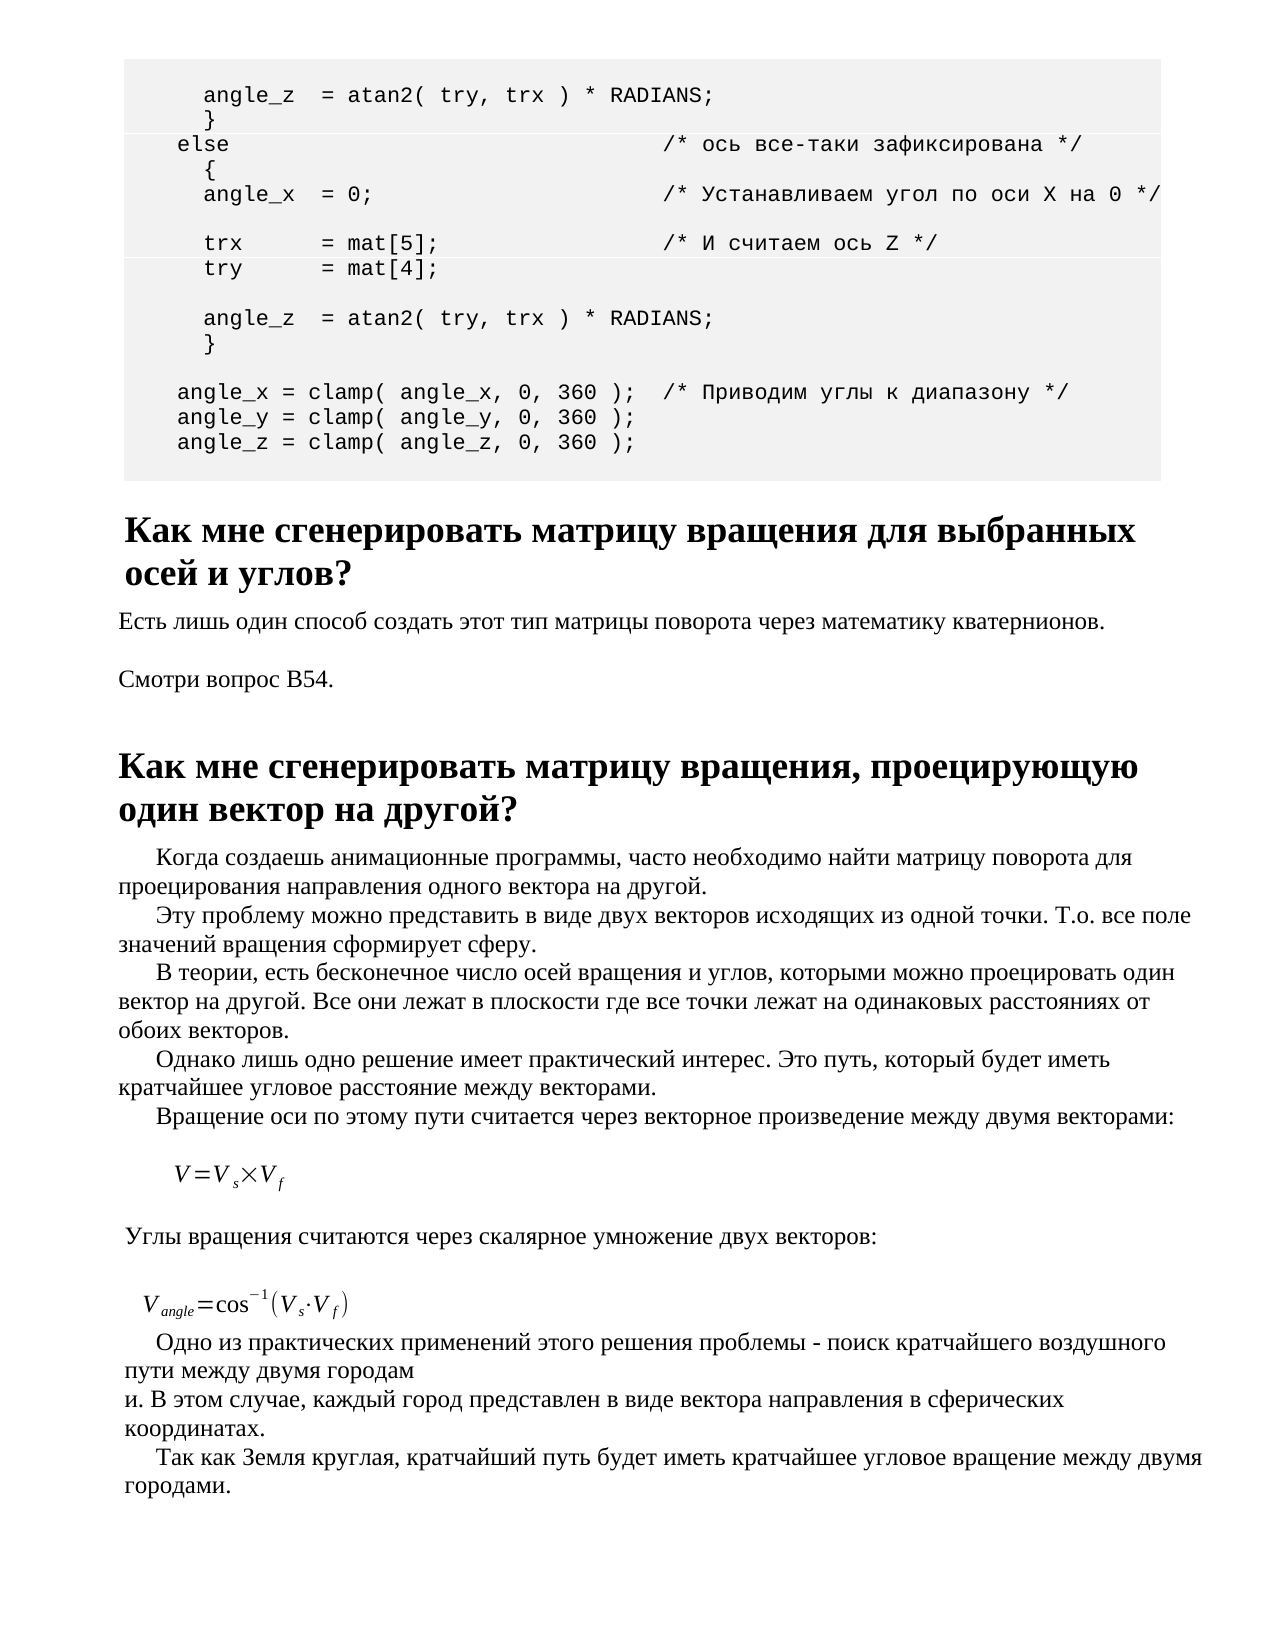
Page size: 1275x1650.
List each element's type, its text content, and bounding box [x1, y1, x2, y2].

text Есть лишь один способ создать этот тип матрицы поворота через математику кватернионов. [118, 606, 1216, 635]
text и. В этом случае, каждый город представлен в виде вектора направления в сферических координатах. [124, 1384, 1210, 1442]
text Когда создаешь анимационные программы, часто необходимо найти матрицу поворота для проецирования направления одного вектора на другой. [118, 842, 1216, 900]
text Смотри вопрос В54. [118, 664, 1216, 693]
text В теории, есть бесконечное число осей вращения и углов, которыми можно проецировать один вектор на другой. Все они лежат в плоскости где все точки лежат на одинаковых расстояниях от обоих векторов. [118, 957, 1216, 1044]
text Так как Земля круглая, кратчайший путь будет иметь кратчайшее угловое вращение между двумя городами. [124, 1442, 1210, 1499]
text Одно из практических применений этого решения проблемы - поиск кратчайшего воздушного пути между двумя городам [124, 1327, 1210, 1384]
text Углы вращения считаются через скалярное умножение двух векторов: [124, 1221, 1210, 1250]
subtitle Как мне сгенерировать матрицу вращения для выбранных осей и углов? [124, 508, 1210, 594]
subtitle Как мне сгенерировать матрицу вращения, проецирующую один вектор на другой? [118, 744, 1216, 830]
text Эту проблему можно представить в виде двух векторов исходящих из одной точки. Т.о. все поле значений вращения сформирует сферу. [118, 900, 1216, 957]
text Вращение оси по этому пути считается через векторное произведение между двумя векторами: [118, 1101, 1216, 1130]
text angle_z = atan2( try, trx ) * RADIANS; } else /* ось все-таки зафиксирована */ { angle_x = 0; /* Устанавливаем угол по оси X на 0 */ trx = mat[5]; /* И считаем ось Z */ try = mat[4]; angle_z = atan2( try, trx ) * RADIANS; } angle_x = clamp( angle_x, 0, 360 ); /* Приводим углы к диапазону */ angle_y = clamp( angle_y, 0, 360 ); angle_z = clamp( angle_z, 0, 360 ); [124, 59, 1210, 481]
text Однако лишь одно решение имеет практический интерес. Это путь, который будет иметь кратчайшее угловое расстояние между векторами. [118, 1044, 1216, 1101]
